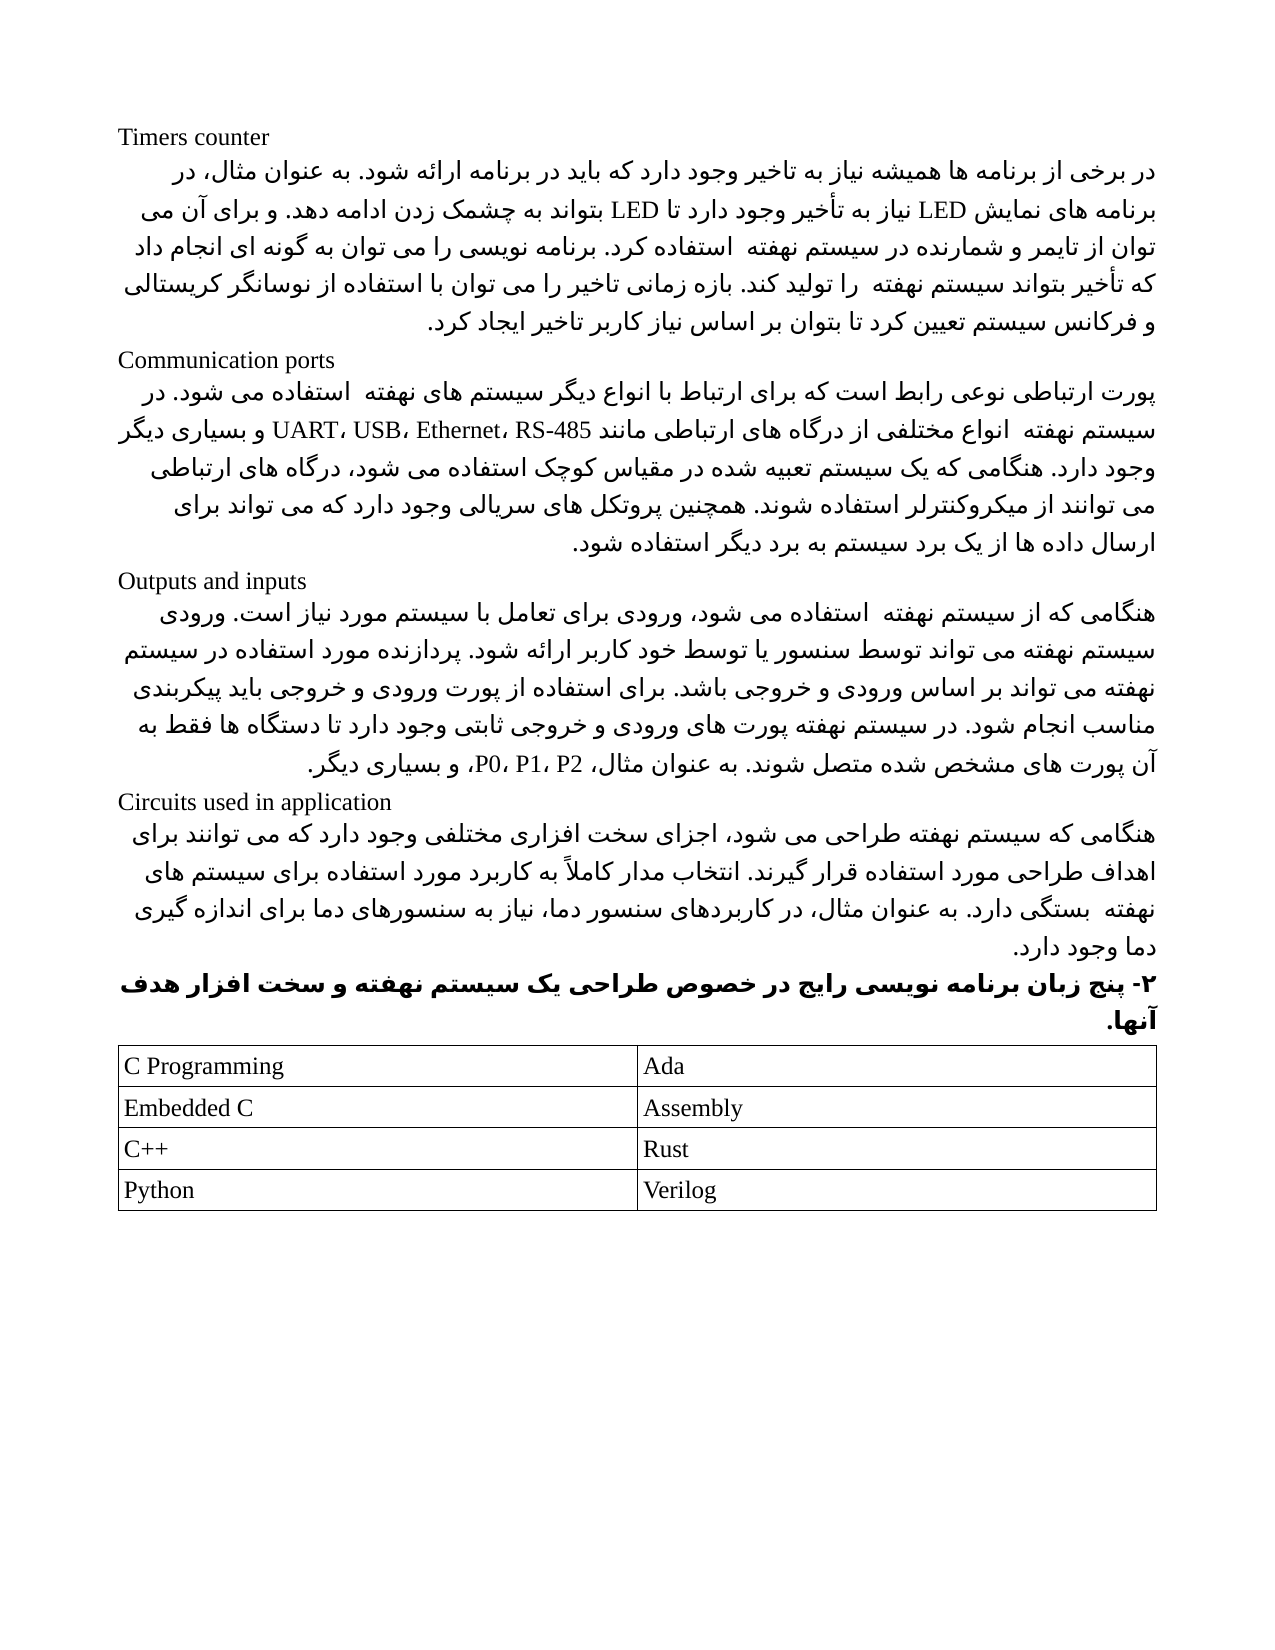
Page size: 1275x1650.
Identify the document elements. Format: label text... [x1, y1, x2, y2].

text ۲- پنج زبان برنامه نویسی رایج در خصوص طراحی یک سیستم نهفته و سخت افزار هدف آنها. [118, 970, 1157, 1040]
text Outputs and inputs [118, 566, 1157, 595]
text Communication ports [118, 345, 1157, 374]
text در برخی از برنامه ها همیشه نیاز به تاخیر وجود دارد که باید در برنامه ارائه شود. به عنوان مثال، در برنامه های نمایش LED نیاز به تأخیر وجود دارد تا LED بتواند به چشمک زدن ادامه دهد. و برای آن می توان از تایمر و شمارنده در سیستم نهفته استفاده کرد. برنامه نویسی را می توان به گونه ای انجام داد که تأخیر بتواند سیستم نهفته را تولید کند. بازه زمانی تاخیر را می توان با استفاده از نوسانگر کریستالی و فرکانس سیستم تعیین کرد تا بتوان بر اساس نیاز کاربر تاخیر ایجاد کرد. [118, 157, 1157, 340]
table_cell Verilog [638, 1170, 1156, 1210]
text هنگامی که از سیستم نهفته استفاده می شود، ورودی برای تعامل با سیستم مورد نیاز است. ورودی سیستم نهفته می تواند توسط سنسور یا توسط خود کاربر ارائه شود. پردازنده مورد استفاده در سیستم نهفته می تواند بر اساس ورودی و خروجی باشد. برای استفاده از پورت ورودی و خروجی باید پیکربندی مناسب انجام شود. در سیستم نهفته پورت های ورودی و خروجی ثابتی وجود دارد تا دستگاه ها فقط به آن پورت های مشخص شده متصل شوند. به عنوان مثال، P0، P1، P2، و بسیاری دیگر. [118, 599, 1157, 782]
table_cell ++C [119, 1128, 637, 1168]
table_cell Assembly [638, 1087, 1156, 1127]
table_cell Embedded C [119, 1087, 637, 1127]
table_cell Rust [638, 1128, 1156, 1168]
table_header C Programming [119, 1046, 637, 1086]
table_cell Python [119, 1170, 637, 1210]
table_header Ada [638, 1046, 1156, 1086]
text پورت ارتباطی نوعی رابط است که برای ارتباط با انواع دیگر سیستم های نهفته استفاده می شود. در سیستم نهفته انواع مختلفی از درگاه های ارتباطی مانند UART، USB، Ethernet، RS-485 و بسیاری دیگر وجود دارد. هنگامی که یک سیستم تعبیه شده در مقیاس کوچک استفاده می شود، درگاه های ارتباطی می توانند از میکروکنترلر استفاده شوند. همچنین پروتکل های سریالی وجود دارد که می تواند برای ارسال داده ها از یک برد سیستم به برد دیگر استفاده شود. [118, 378, 1157, 561]
text Circuits used in application [118, 787, 1157, 816]
text Timers counter [118, 118, 1157, 152]
text هنگامی که سیستم نهفته طراحی می شود، اجزای سخت افزاری مختلفی وجود دارد که می توانند برای اهداف طراحی مورد استفاده قرار گیرند. انتخاب مدار کاملاً به کاربرد مورد استفاده برای سیستم های نهفته بستگی دارد. به عنوان مثال، در کاربردهای سنسور دما، نیاز به سنسورهای دما برای اندازه گیری دما وجود دارد. [118, 820, 1157, 965]
